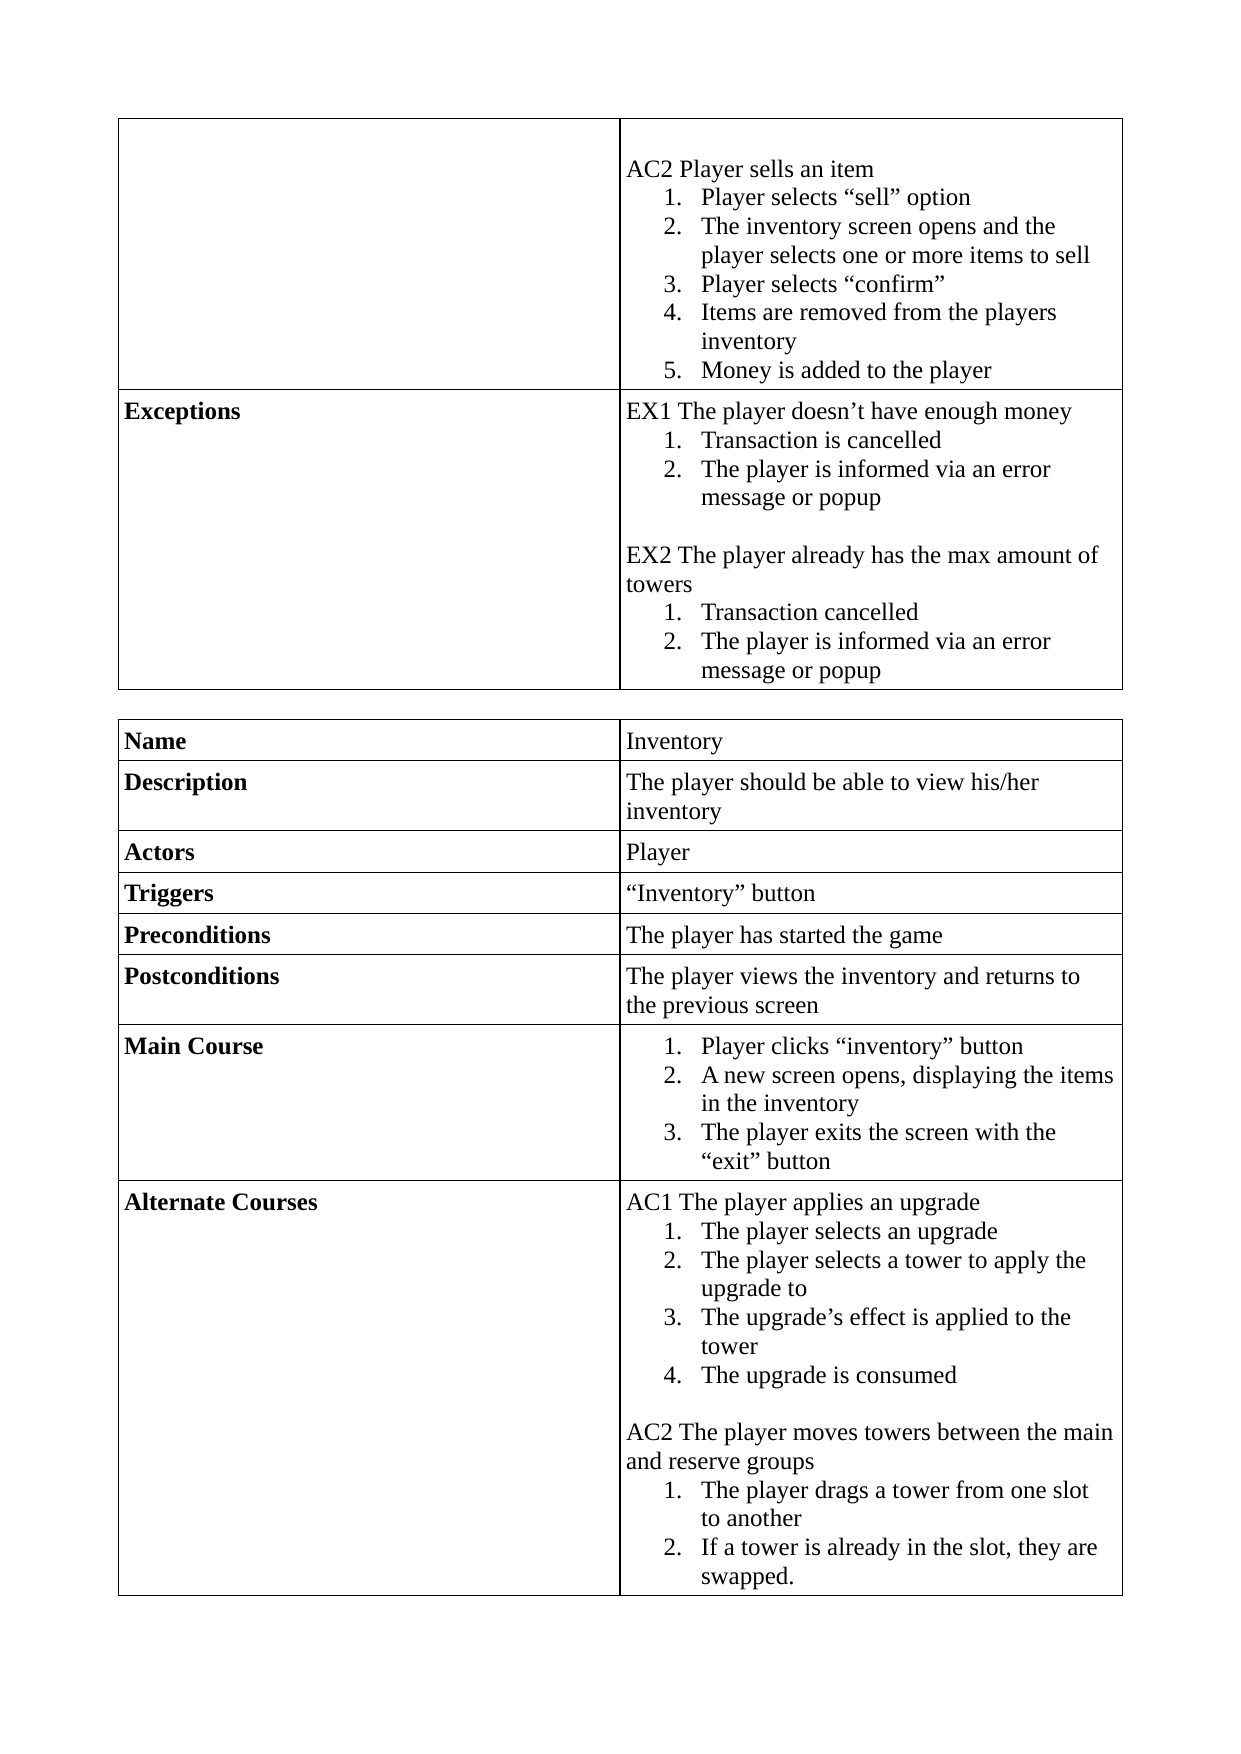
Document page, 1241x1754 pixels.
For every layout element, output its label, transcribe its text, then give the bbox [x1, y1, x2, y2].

table_cell Exceptions [119, 390, 619, 689]
table_cell Actors [119, 831, 619, 872]
table_cell Description [119, 761, 619, 830]
table_cell Triggers [119, 873, 619, 913]
table_cell Player [621, 831, 1122, 872]
table_cell The player has started the game [621, 914, 1122, 954]
table_cell Alternate Courses [119, 1181, 619, 1595]
table_cell Postconditions [119, 955, 619, 1024]
table_cell AC1 The player applies an upgrade The player selects an upgrade The player selects a tower to apply the upgrade to The upgrade’s effect is applied to the tower The upgrade is consumed AC2 The player moves towers between the main and reserve groups The player drags a tower from one slot to another If a tower is already in the slot, they are swapped. [621, 1181, 1122, 1595]
table_cell [119, 119, 619, 389]
table_cell Player clicks “inventory” button A new screen opens, displaying the items in the inventory The player exits the screen with the “exit” button [621, 1025, 1122, 1180]
table_header Inventory [621, 720, 1122, 760]
table_cell Main Course [119, 1025, 619, 1180]
table_cell The player should be able to view his/her inventory [621, 761, 1122, 830]
table_cell Preconditions [119, 914, 619, 954]
table_cell EX1 The player doesn’t have enough money Transaction is cancelled The player is informed via an error message or popup EX2 The player already has the max amount of towers Transaction cancelled The player is informed via an error message or popup [621, 390, 1122, 689]
table_cell AC2 Player sells an item Player selects “sell” option The inventory screen opens and the player selects one or more items to sell Player selects “confirm” Items are removed from the players inventory Money is added to the player [621, 119, 1122, 389]
table_cell The player views the inventory and returns to the previous screen [621, 955, 1122, 1024]
table_cell “Inventory” button [621, 873, 1122, 913]
table_header Name [119, 720, 619, 760]
